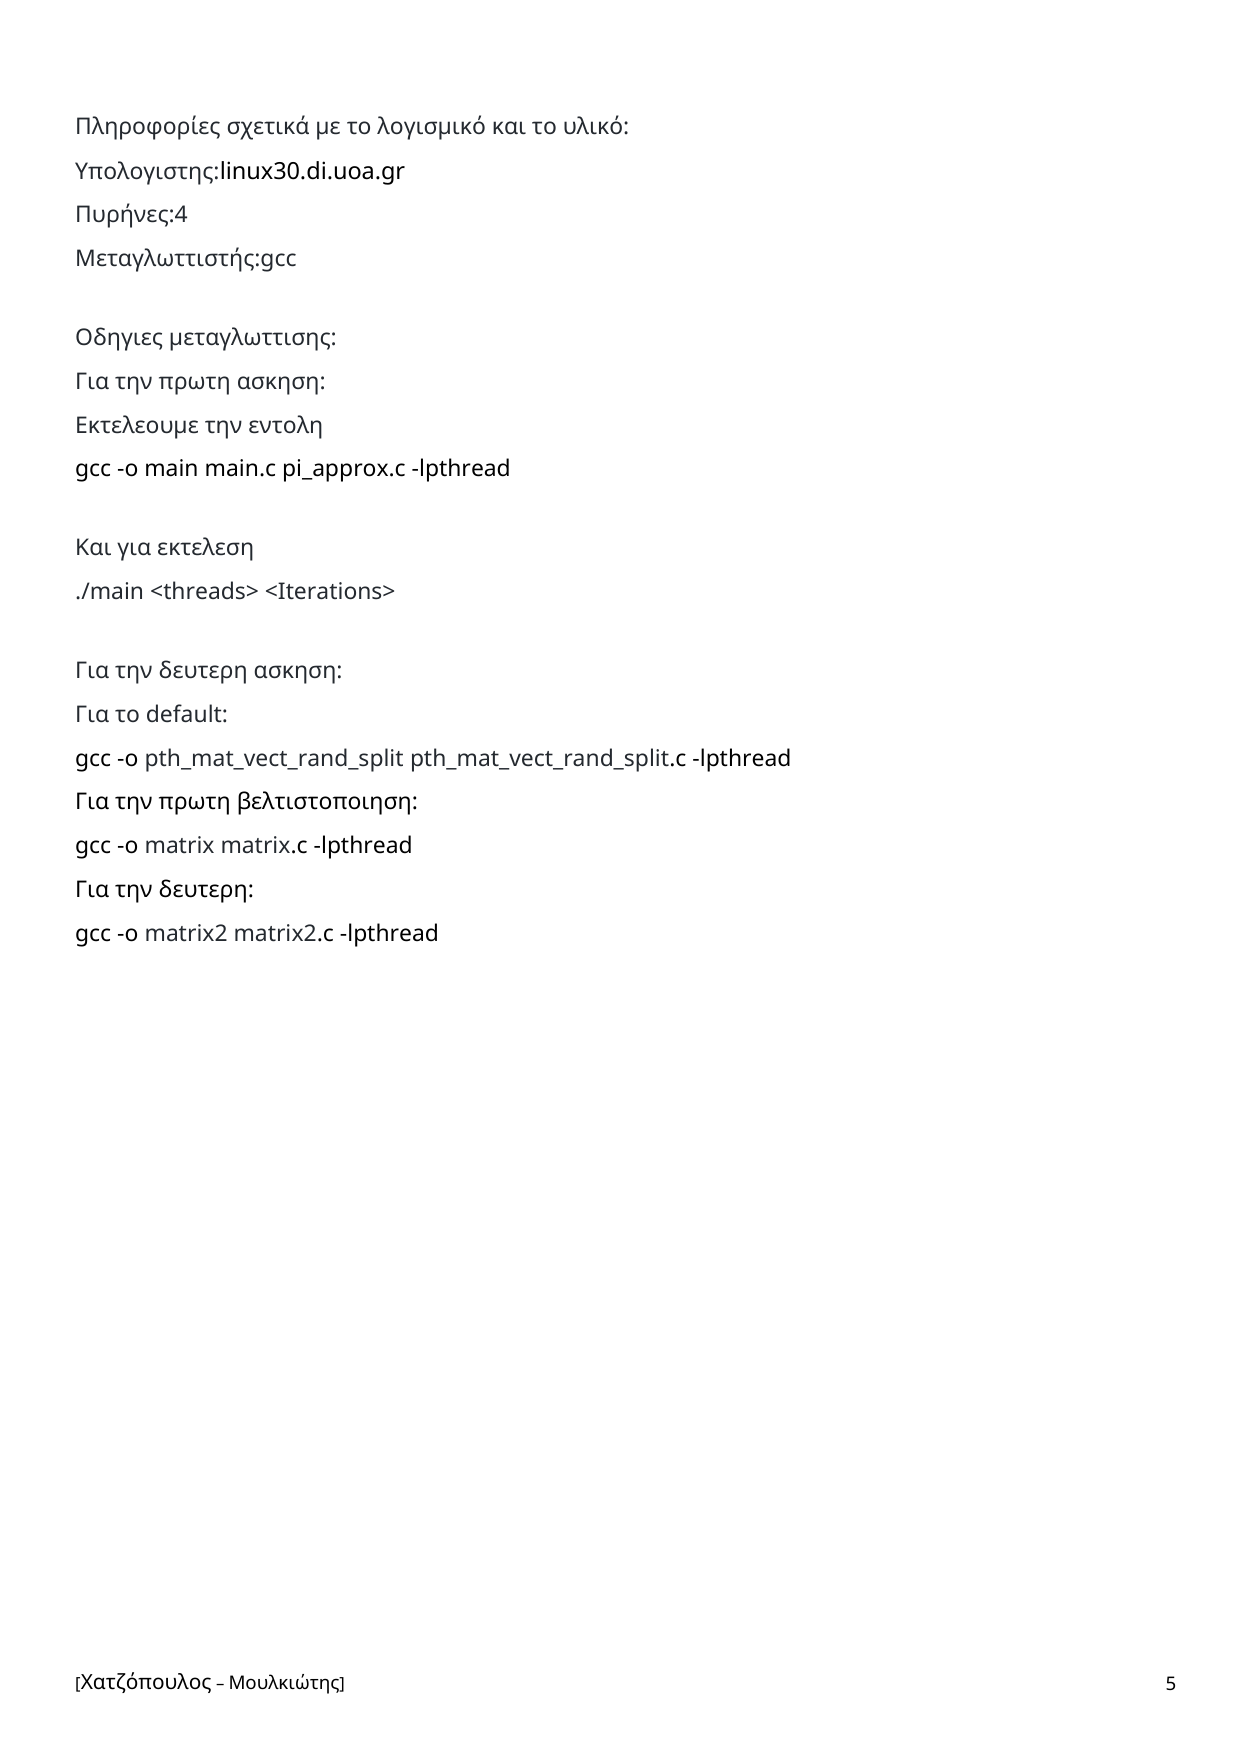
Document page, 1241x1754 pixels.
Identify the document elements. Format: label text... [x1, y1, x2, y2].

text Πυρήνες:4 [75, 198, 1165, 230]
text Για την πρωτη βελτιστοποιηση: [75, 785, 1165, 817]
text gcc -o matrix matrix.c -lpthread [75, 829, 1165, 860]
text Για το default: [75, 698, 1165, 729]
text Για την δευτερη: [75, 873, 1165, 904]
text gcc -o matrix2 matrix2.c -lpthread [75, 917, 1165, 948]
text Και για εκτελεση [75, 531, 1165, 563]
text ./main <threads> <Iterations> [75, 575, 1165, 606]
text Εκτελεουμε την εντολη [75, 409, 1165, 440]
text Για την δευτερη ασκηση: [75, 654, 1165, 685]
text Πληροφορίες σχετικά με το λογισμικό και το υλικό: [75, 110, 1165, 141]
text Οδηγιες μεταγλωττισης: [75, 321, 1165, 352]
text Μεταγλωττιστής:gcc [75, 242, 1165, 273]
text gcc -o main main.c pi_approx.c -lpthread [75, 452, 1165, 484]
text gcc -o pth_mat_vect_rand_split pth_mat_vect_rand_split.c -lpthread [75, 742, 1165, 773]
text Υπολογιστης:linux30.di.uoa.gr [75, 154, 1165, 186]
text Για την πρωτη ασκηση: [75, 365, 1165, 396]
